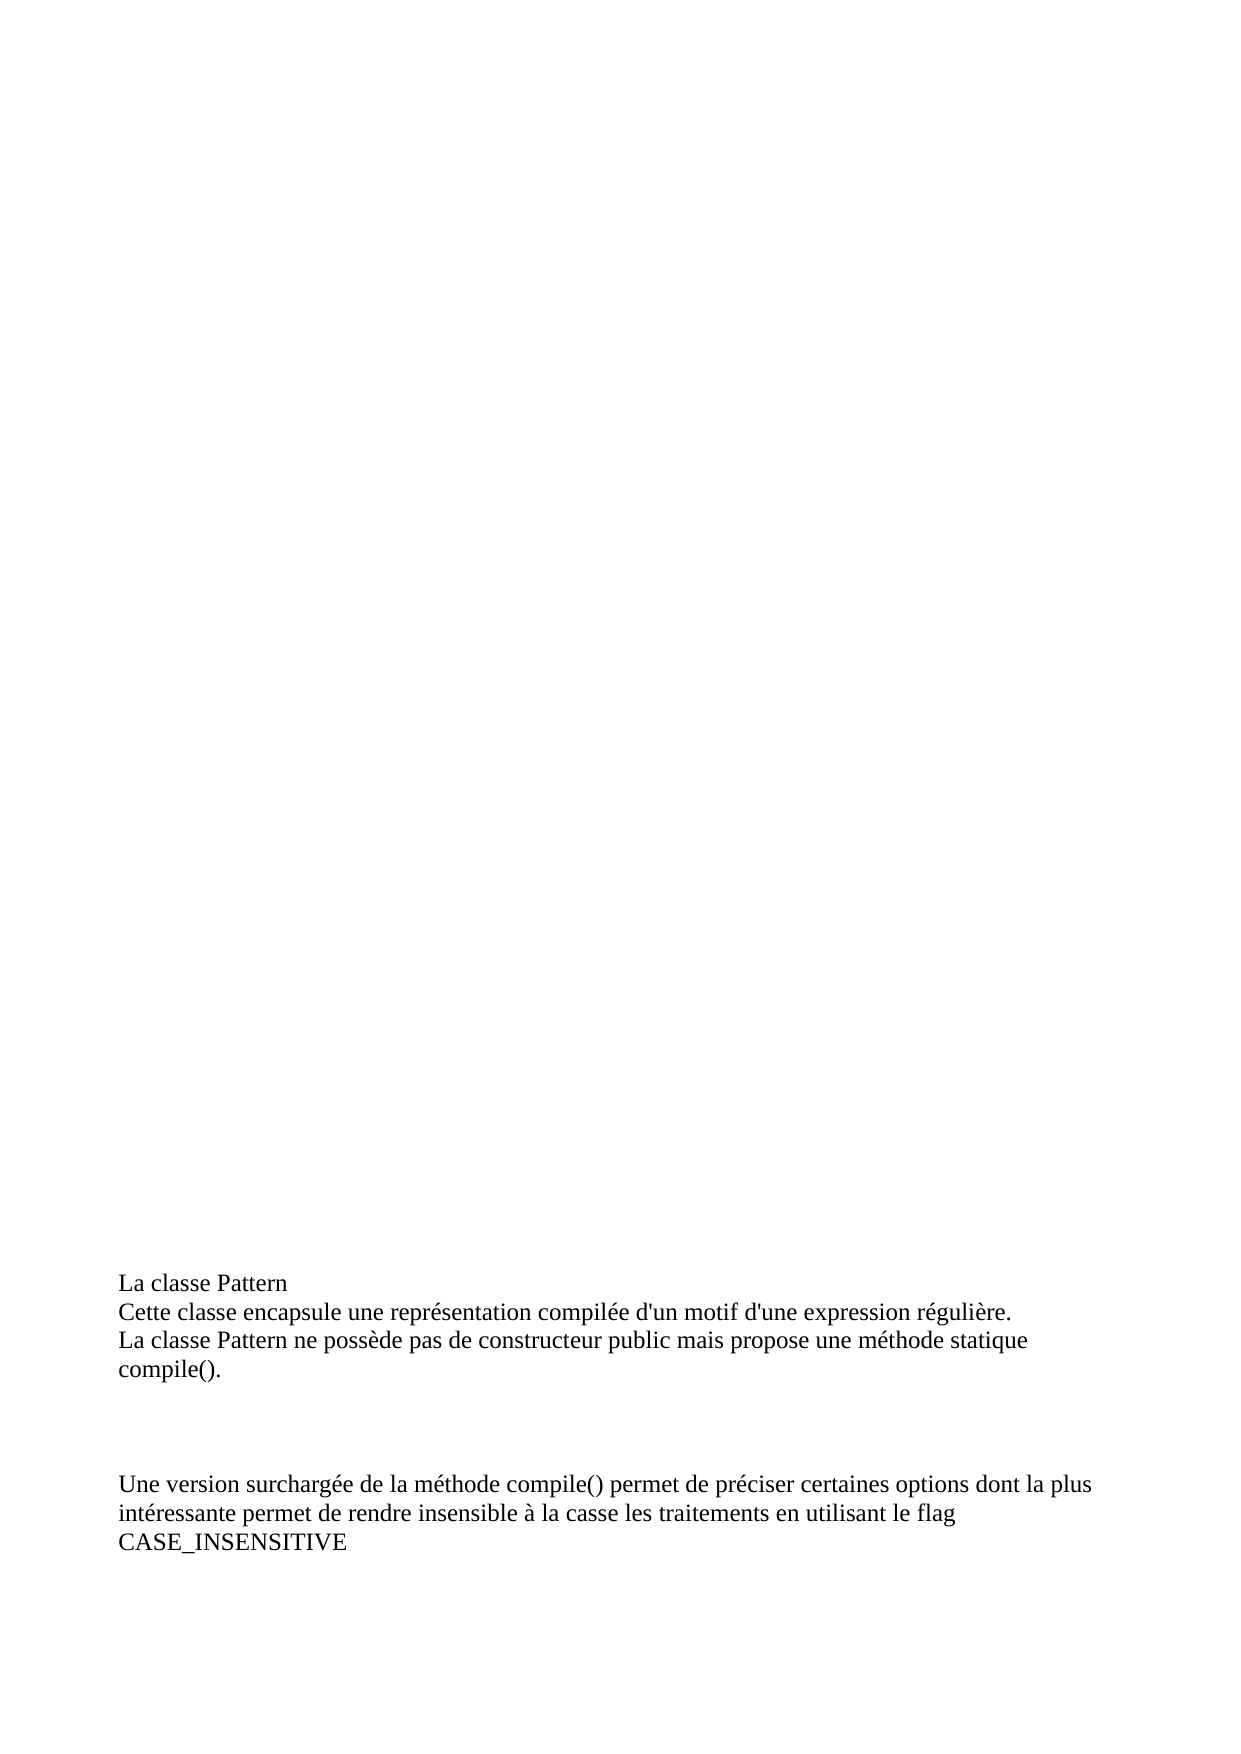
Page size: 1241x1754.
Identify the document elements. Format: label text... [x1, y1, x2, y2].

text Cette classe encapsule une représentation compilée d'un motif d'une expression régulière. [118, 1297, 1122, 1326]
text La classe Pattern [118, 1268, 1122, 1297]
text Une version surchargée de la méthode compile() permet de préciser certaines options dont la plus intéressante permet de rendre insensible à la casse les traitements en utilisant le flag CASE_INSENSITIVE [118, 1469, 1122, 1556]
text La classe Pattern ne possède pas de constructeur public mais propose une méthode statique compile(). [118, 1326, 1122, 1412]
